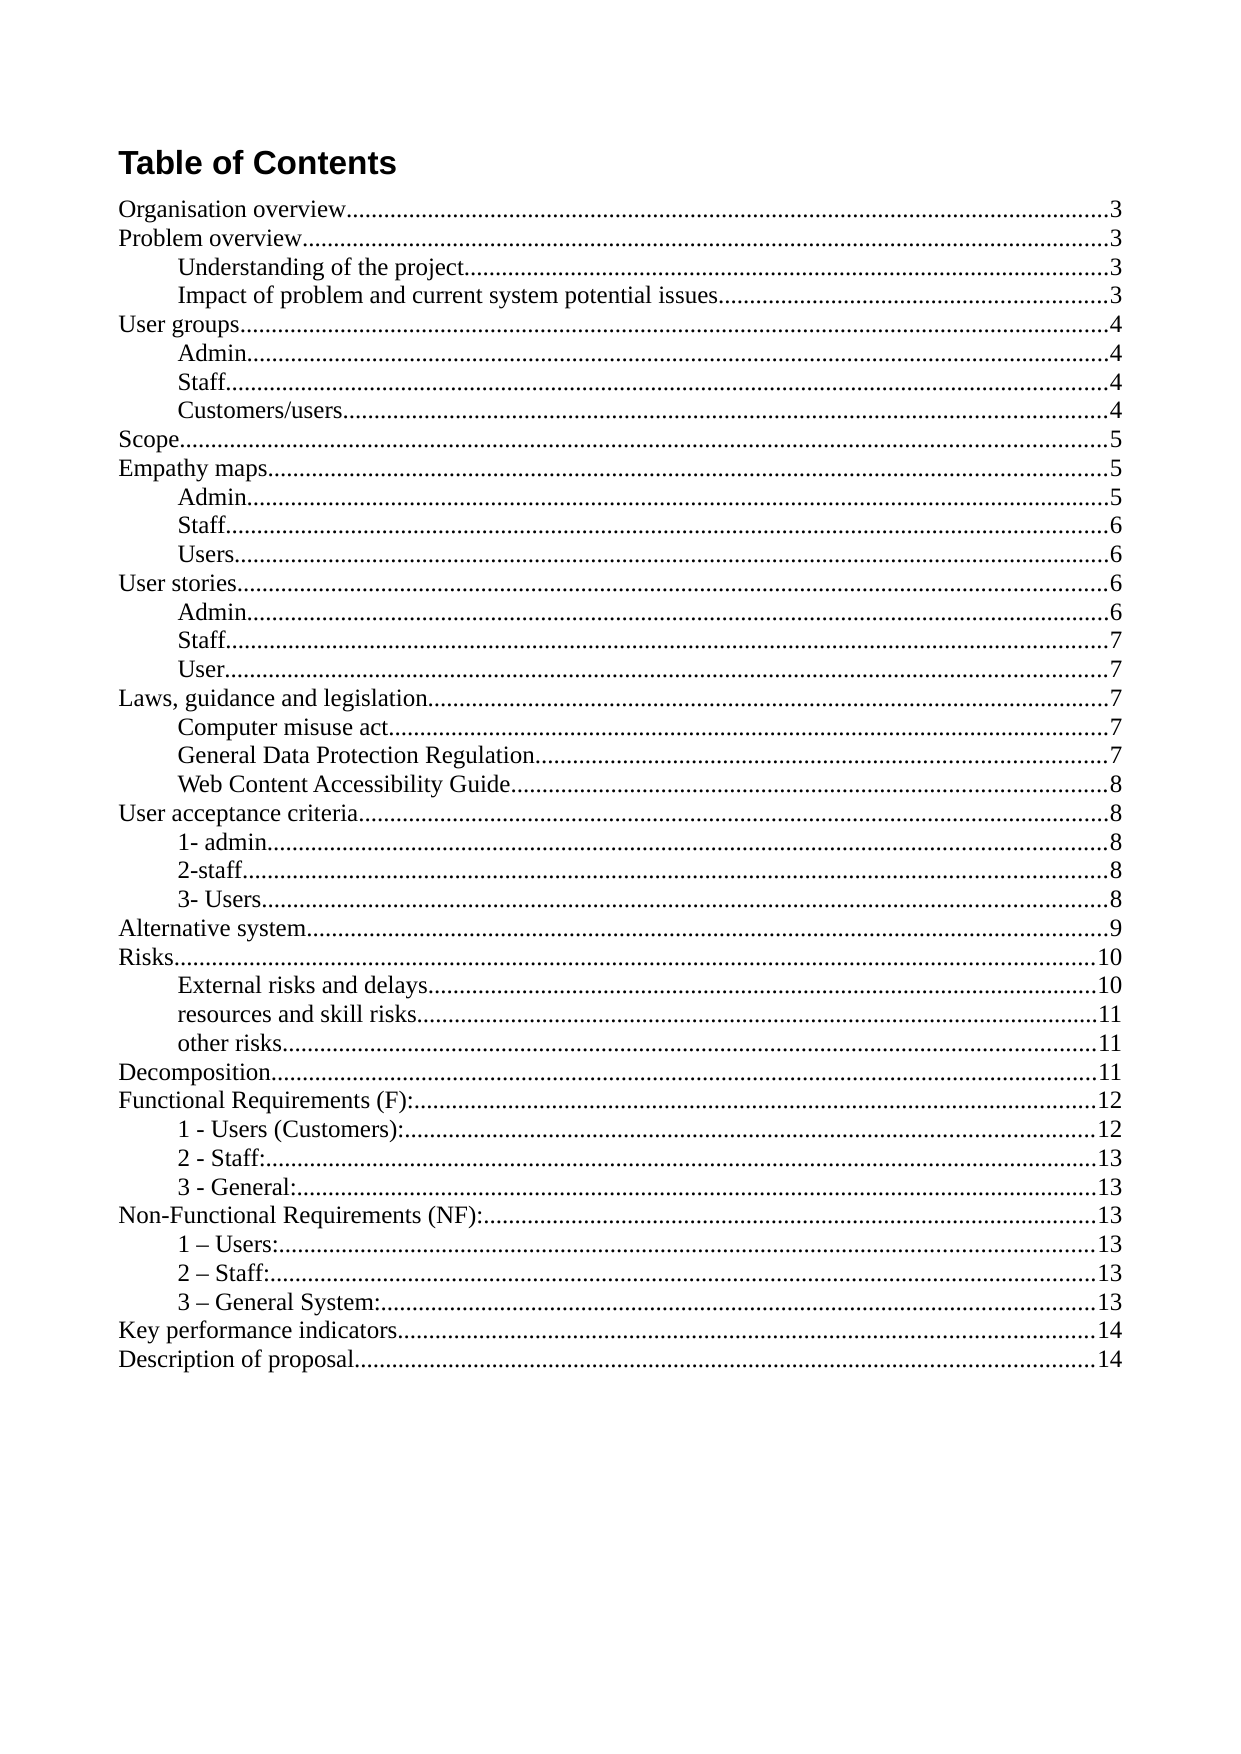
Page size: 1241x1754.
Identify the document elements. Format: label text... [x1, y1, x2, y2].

text Alternative system 9 [118, 913, 1122, 942]
text General Data Protection Regulation 7 [177, 740, 1122, 769]
text 1 – Users: 13 [177, 1229, 1122, 1258]
text Admin 6 [177, 597, 1122, 625]
text User acceptance criteria 8 [118, 798, 1122, 827]
text Customers/users 4 [177, 395, 1122, 424]
text Admin 4 [177, 338, 1122, 367]
text User stories 6 [118, 568, 1122, 597]
text resources and skill risks 11 [177, 999, 1122, 1028]
text User 7 [177, 654, 1122, 683]
text Admin 5 [177, 482, 1122, 510]
text Impact of problem and current system potential issues 3 [177, 280, 1122, 309]
text Staff 7 [177, 625, 1122, 654]
subtitle Table of Contents [118, 143, 1122, 182]
text 1- admin 8 [177, 827, 1122, 855]
text other risks 11 [177, 1028, 1122, 1057]
text Non-Functional Requirements (NF): 13 [118, 1200, 1122, 1229]
text Users 6 [177, 539, 1122, 568]
text Understanding of the project 3 [177, 252, 1122, 280]
text Key performance indicators 14 [118, 1315, 1122, 1344]
text Functional Requirements (F): 12 [118, 1085, 1122, 1114]
text Risks 10 [118, 942, 1122, 970]
text Organisation overview 3 [118, 194, 1122, 223]
text 3- Users 8 [177, 884, 1122, 913]
text 2 - Staff: 13 [177, 1143, 1122, 1172]
text External risks and delays 10 [177, 970, 1122, 999]
text Laws, guidance and legislation 7 [118, 683, 1122, 712]
text Decomposition 11 [118, 1057, 1122, 1085]
text Scope 5 [118, 424, 1122, 453]
text Staff 4 [177, 367, 1122, 395]
text 2-staff 8 [177, 855, 1122, 884]
text Description of proposal 14 [118, 1344, 1122, 1373]
text 2 – Staff: 13 [177, 1258, 1122, 1287]
text 3 - General: 13 [177, 1172, 1122, 1200]
text 1 - Users (Customers): 12 [177, 1114, 1122, 1143]
text Computer misuse act 7 [177, 712, 1122, 740]
text Web Content Accessibility Guide 8 [177, 769, 1122, 798]
text 3 – General System: 13 [177, 1287, 1122, 1315]
text User groups 4 [118, 309, 1122, 338]
text Empathy maps 5 [118, 453, 1122, 482]
text Problem overview 3 [118, 223, 1122, 252]
text Staff 6 [177, 510, 1122, 539]
